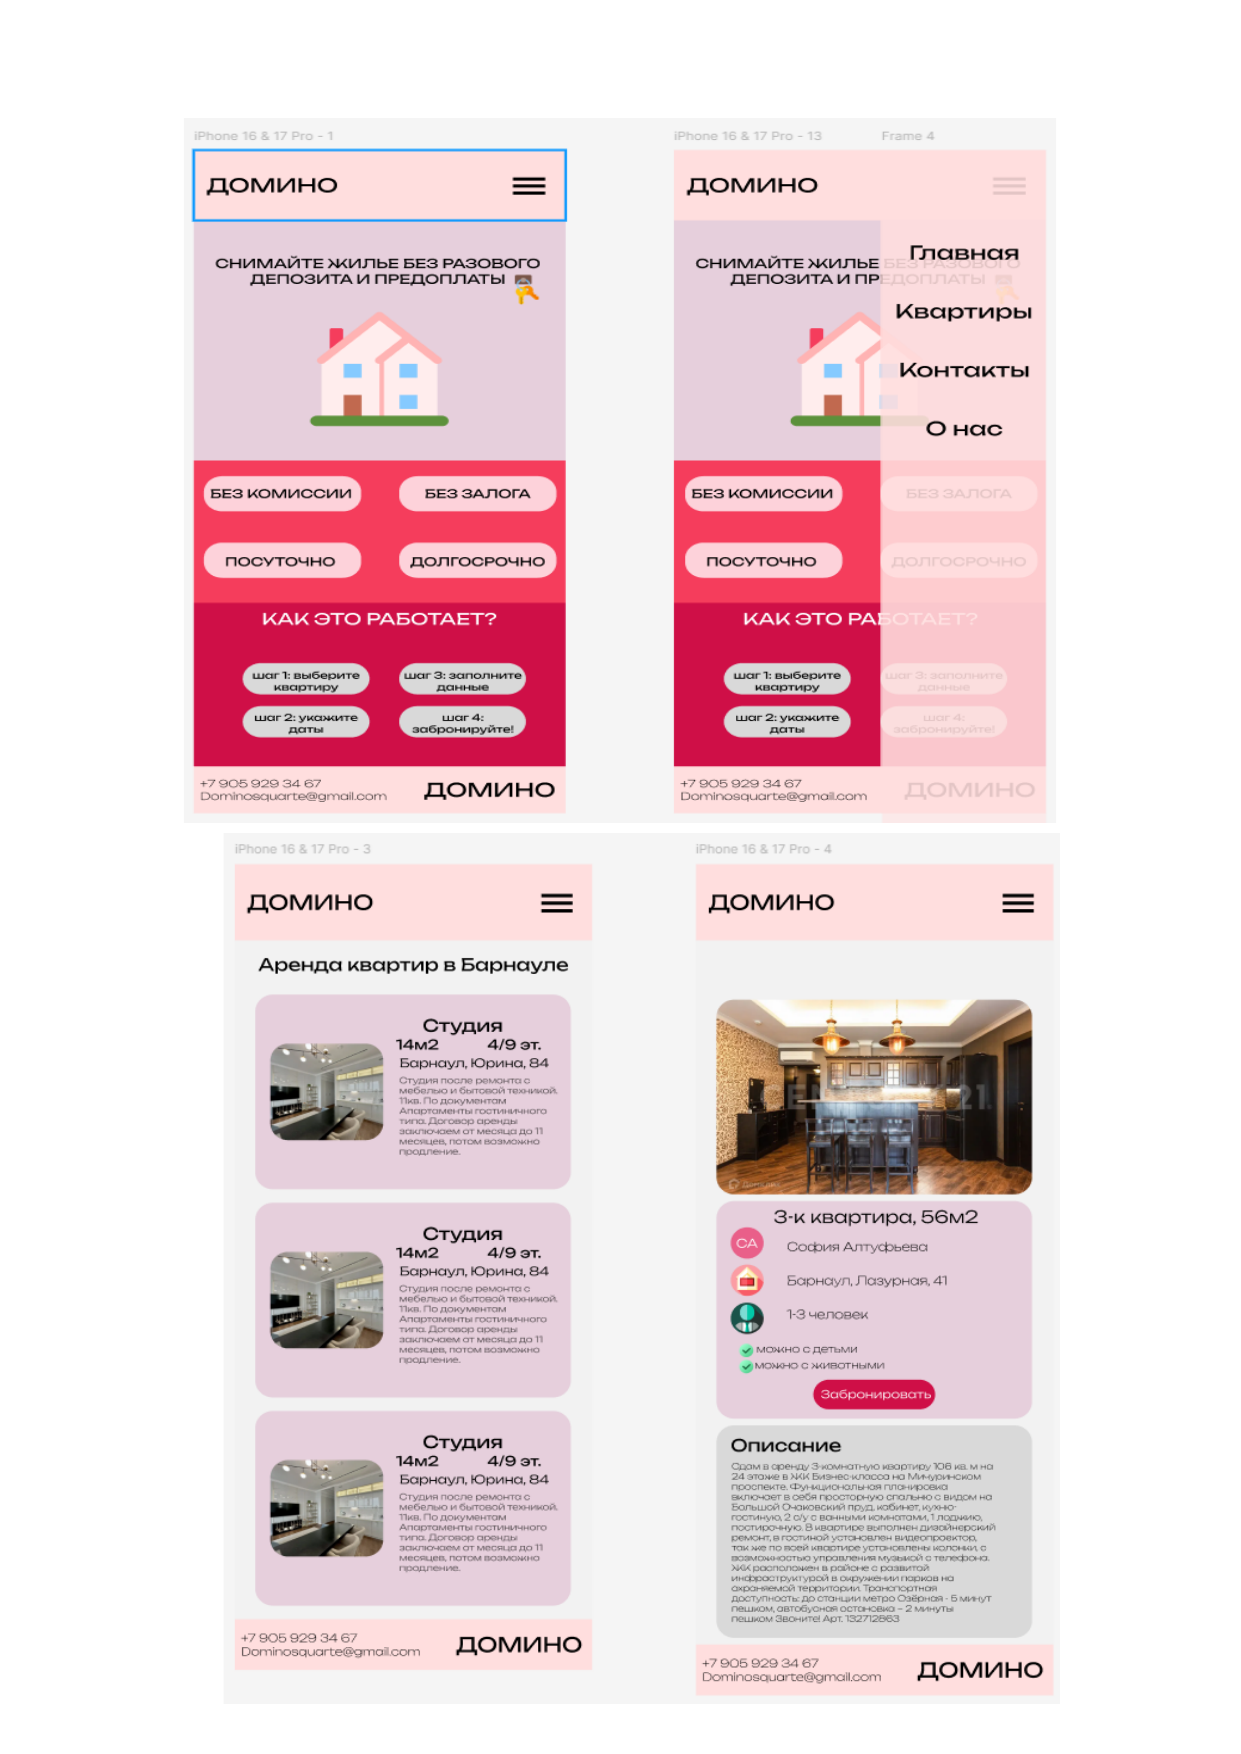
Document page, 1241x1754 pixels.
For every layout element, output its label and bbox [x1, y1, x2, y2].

picture [223, 833, 1060, 1704]
picture [183, 118, 1057, 823]
